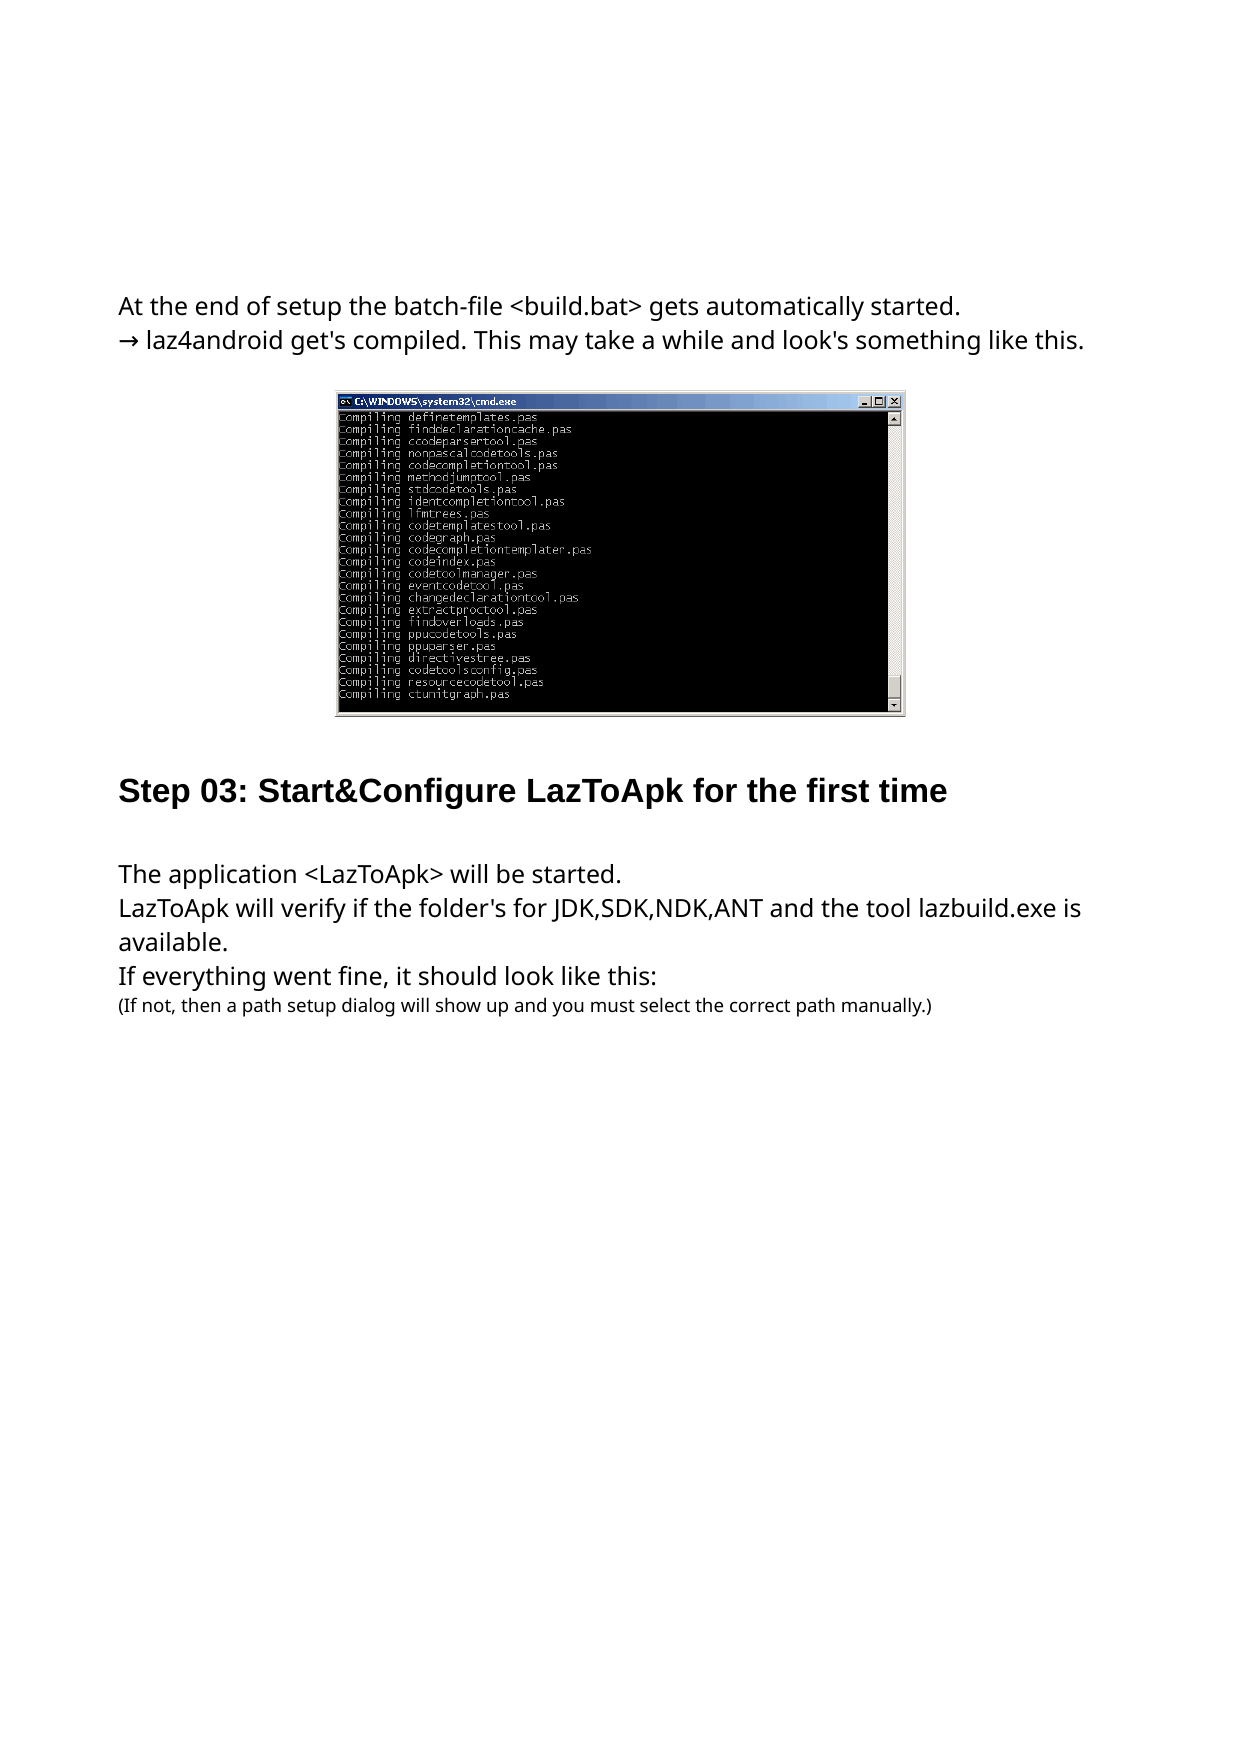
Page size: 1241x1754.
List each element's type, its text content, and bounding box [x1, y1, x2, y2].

text At the end of setup the batch-file <build.bat> gets automatically started. [118, 288, 1122, 322]
subtitle Step 03: Start&Configure LazToApk for the first time [118, 771, 1122, 810]
text LazToApk will verify if the folder's for JDK,SDK,NDK,ANT and the tool lazbuild.exe is available. [118, 890, 1122, 958]
text If everything went fine, it should look like this: [118, 958, 1122, 993]
picture [334, 390, 906, 717]
text (If not, then a path setup dialog will show up and you must select the correct path manually.) [118, 993, 1122, 1018]
text → laz4android get's compiled. This may take a while and look's something like this. [118, 322, 1122, 357]
text The application <LazToApk> will be started. [118, 856, 1122, 890]
